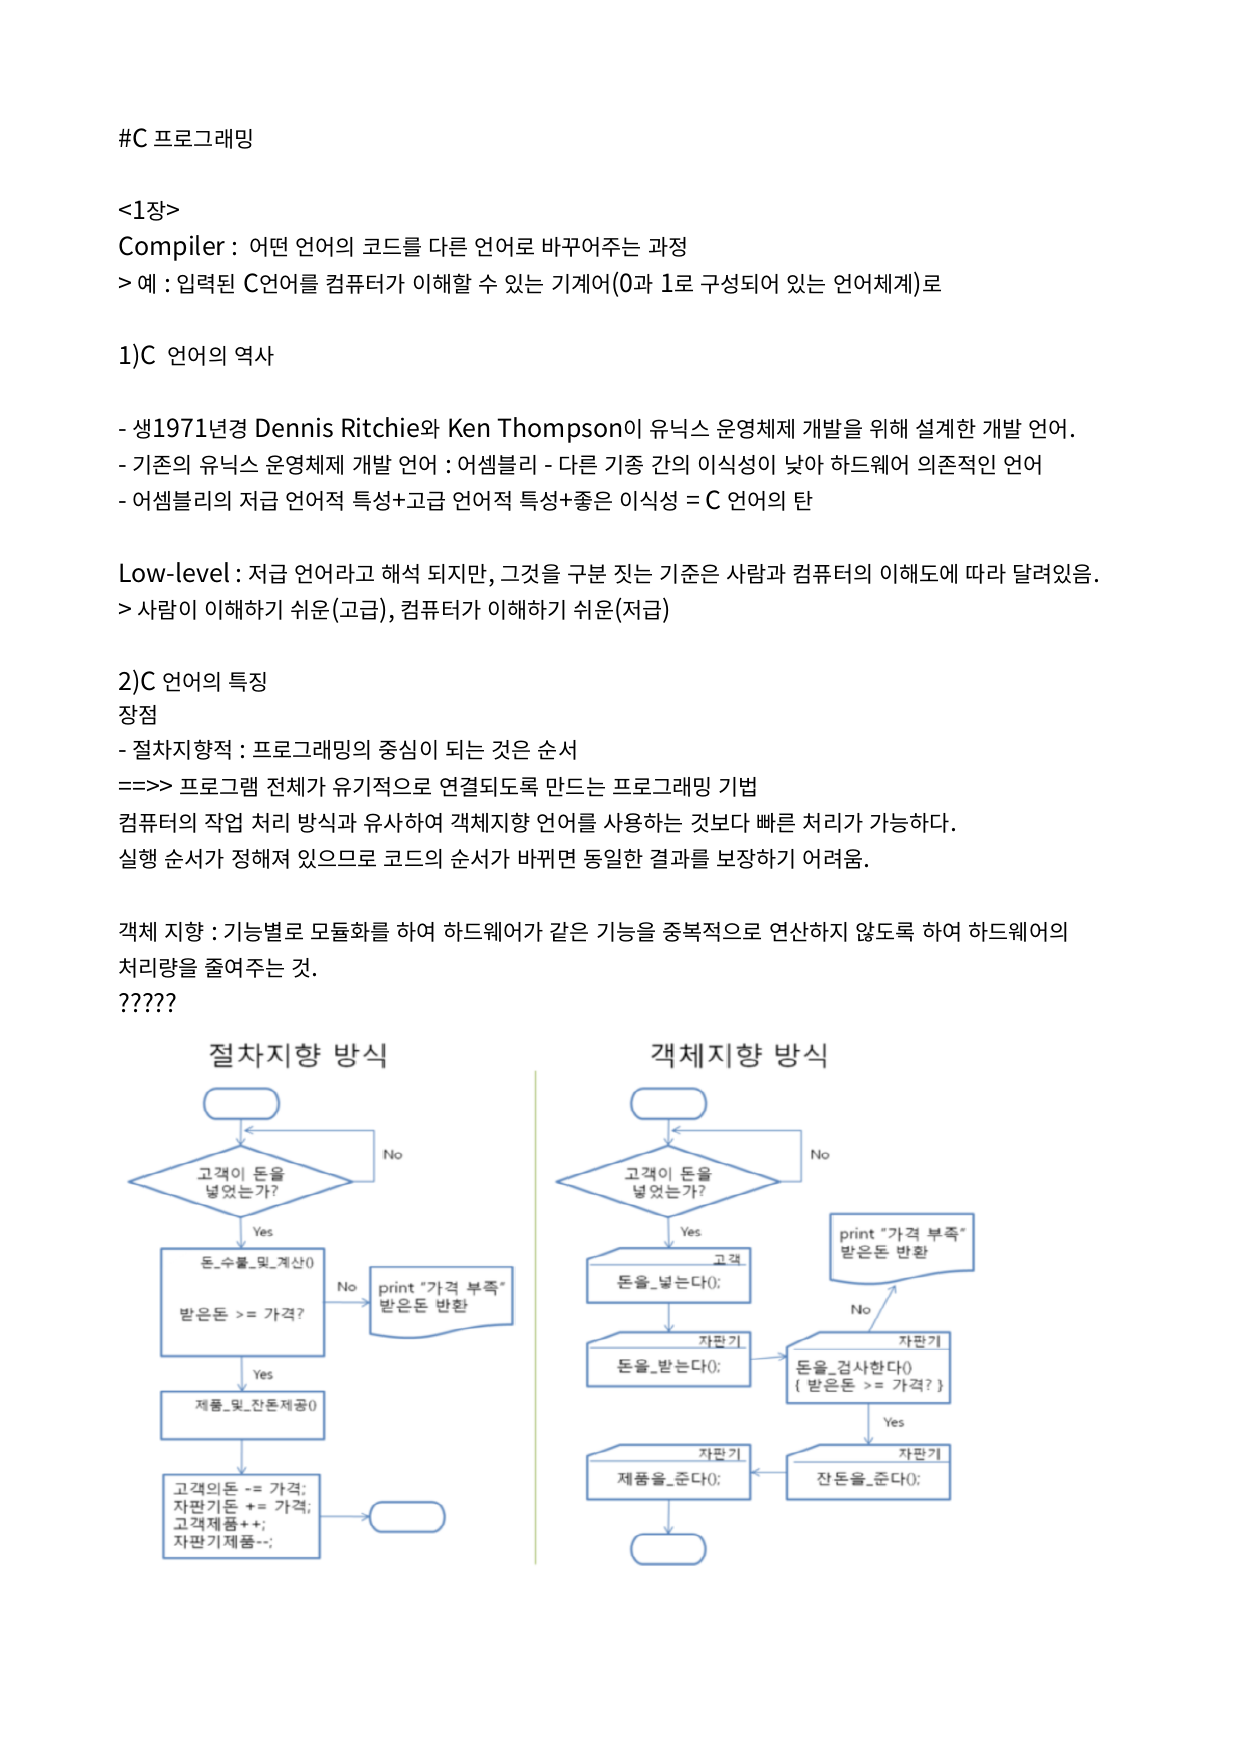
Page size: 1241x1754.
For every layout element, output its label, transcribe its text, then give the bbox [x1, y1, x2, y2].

text - 생1971년경 Dennis Ritchie와 Ken Thompson이 유닉스 운영체제 개발을 위해 설계한 개발 언어. [118, 408, 1122, 444]
text - 어셈블리의 저급 언어적 특성+고급 언어적 특성+좋은 이식성 = C 언어의 탄 [118, 481, 1122, 517]
text Low-level : 저급 언어라고 해석 되지만, 그것을 구분 짓는 기준은 사람과 컴퓨터의 이해도에 따라 달려있음. [118, 553, 1122, 589]
text Compiler : 어떤 언어의 코드를 다른 언어로 바꾸어주는 과정 [118, 227, 1122, 263]
text 컴퓨터의 작업 처리 방식과 유사하여 객체지향 언어를 사용하는 것보다 빠른 처리가 가능하다. [118, 802, 1122, 838]
text ????? [118, 983, 1122, 1020]
picture [118, 1019, 993, 1587]
text - 절차지향적 : 프로그래밍의 중심이 되는 것은 순서 [118, 730, 1122, 766]
text 객체 지향 : 기능별로 모듈화를 하여 하드웨어가 같은 기능을 중복적으로 연산하지 않도록 하여 하드웨어의 처리량을 줄여주는 것. [118, 911, 1122, 983]
text 1)C 언어의 역사 [118, 336, 1122, 372]
text 2)C 언어의 특징 [118, 662, 1122, 698]
text - 기존의 유닉스 운영체제 개발 언어 : 어셈블리 - 다른 기종 간의 이식성이 낮아 하드웨어 의존적인 언어 [118, 444, 1122, 481]
text 장점 [118, 698, 1122, 730]
text ==>> 프로그램 전체가 유기적으로 연결되도록 만드는 프로그래밍 기법 [118, 766, 1122, 802]
text <1장> [118, 191, 1122, 227]
text > 사람이 이해하기 쉬운(고급), 컴퓨터가 이해하기 쉬운(저급) [118, 589, 1122, 626]
text > 예 : 입력된 C언어를 컴퓨터가 이해할 수 있는 기계어(0과 1로 구성되어 있는 언어체계)로 [118, 263, 1122, 299]
text #C 프로그래밍 [118, 118, 1122, 154]
text 실행 순서가 정해져 있으므로 코드의 순서가 바뀌면 동일한 결과를 보장하기 어려움. [118, 838, 1122, 875]
